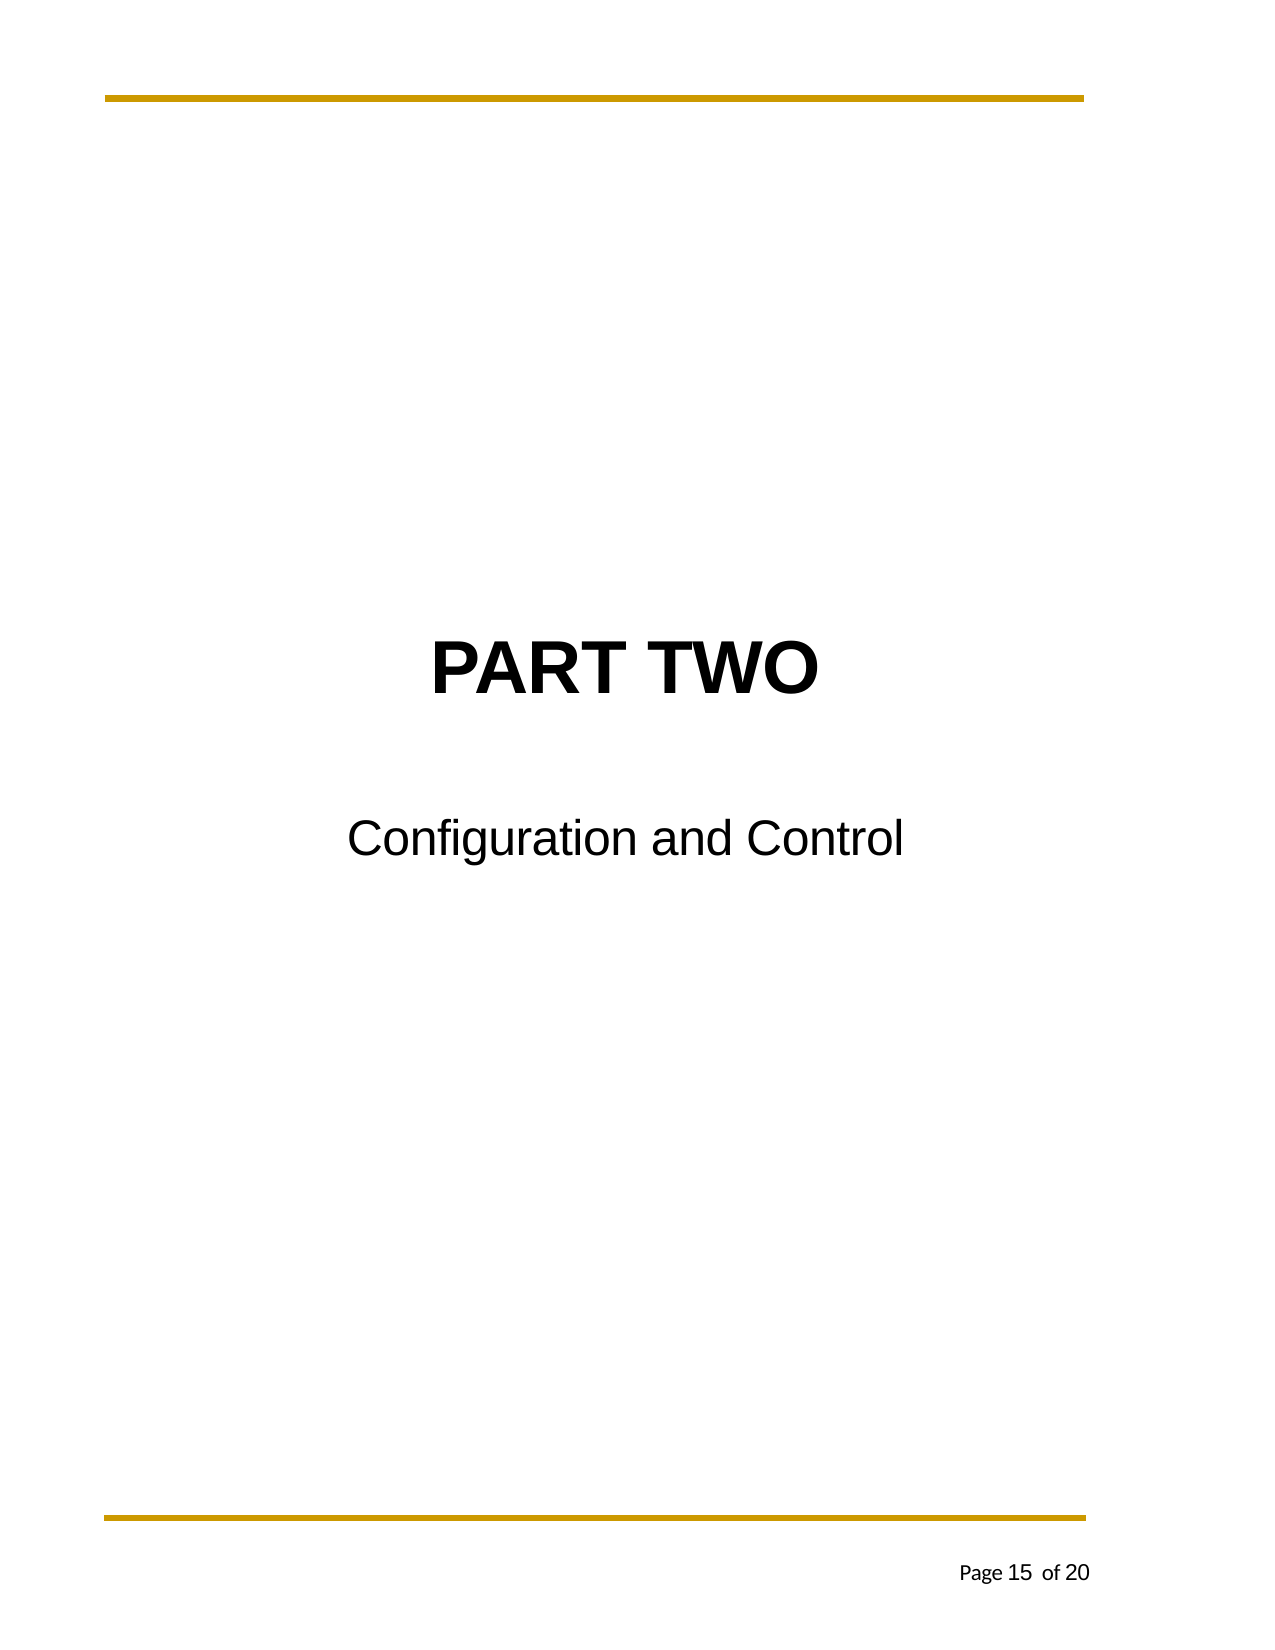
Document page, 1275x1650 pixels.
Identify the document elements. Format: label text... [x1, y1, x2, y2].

text Configuration and Control [101, 808, 1151, 866]
text PART TWO [101, 623, 1151, 710]
